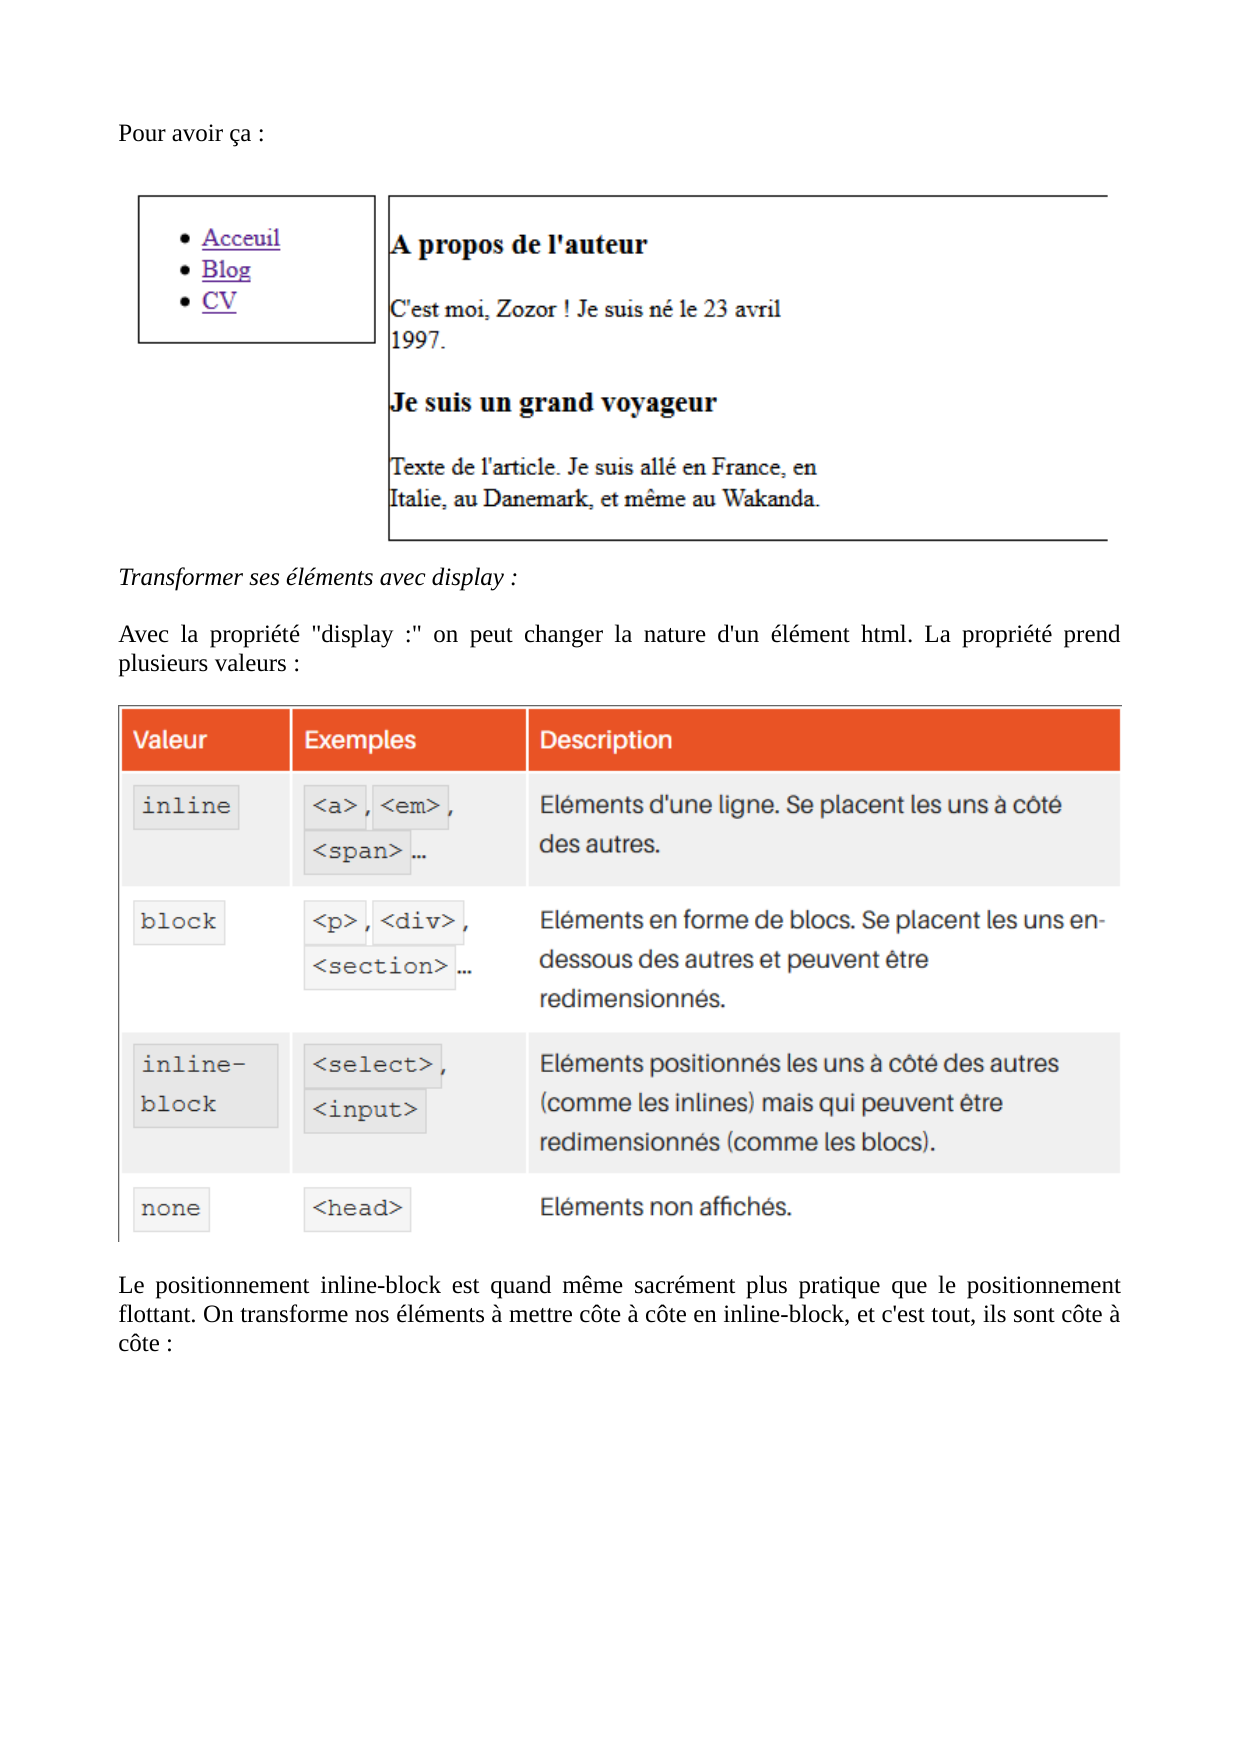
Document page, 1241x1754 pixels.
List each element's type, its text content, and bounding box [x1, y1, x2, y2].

text Le positionnement inline-block est quand même sacrément plus pratique que le positionnement flottant. On transforme nos éléments à mettre côte à côte en inline-block, et c'est tout, ils sont côte à côte : [118, 1270, 1122, 1356]
text Transformer ses éléments avec display : [118, 176, 1122, 590]
text Avec la propriété "display :" on peut changer la nature d'un élément html. La propriété prend plusieurs valeurs : [118, 619, 1122, 677]
text Pour avoir ça : [118, 118, 1122, 147]
